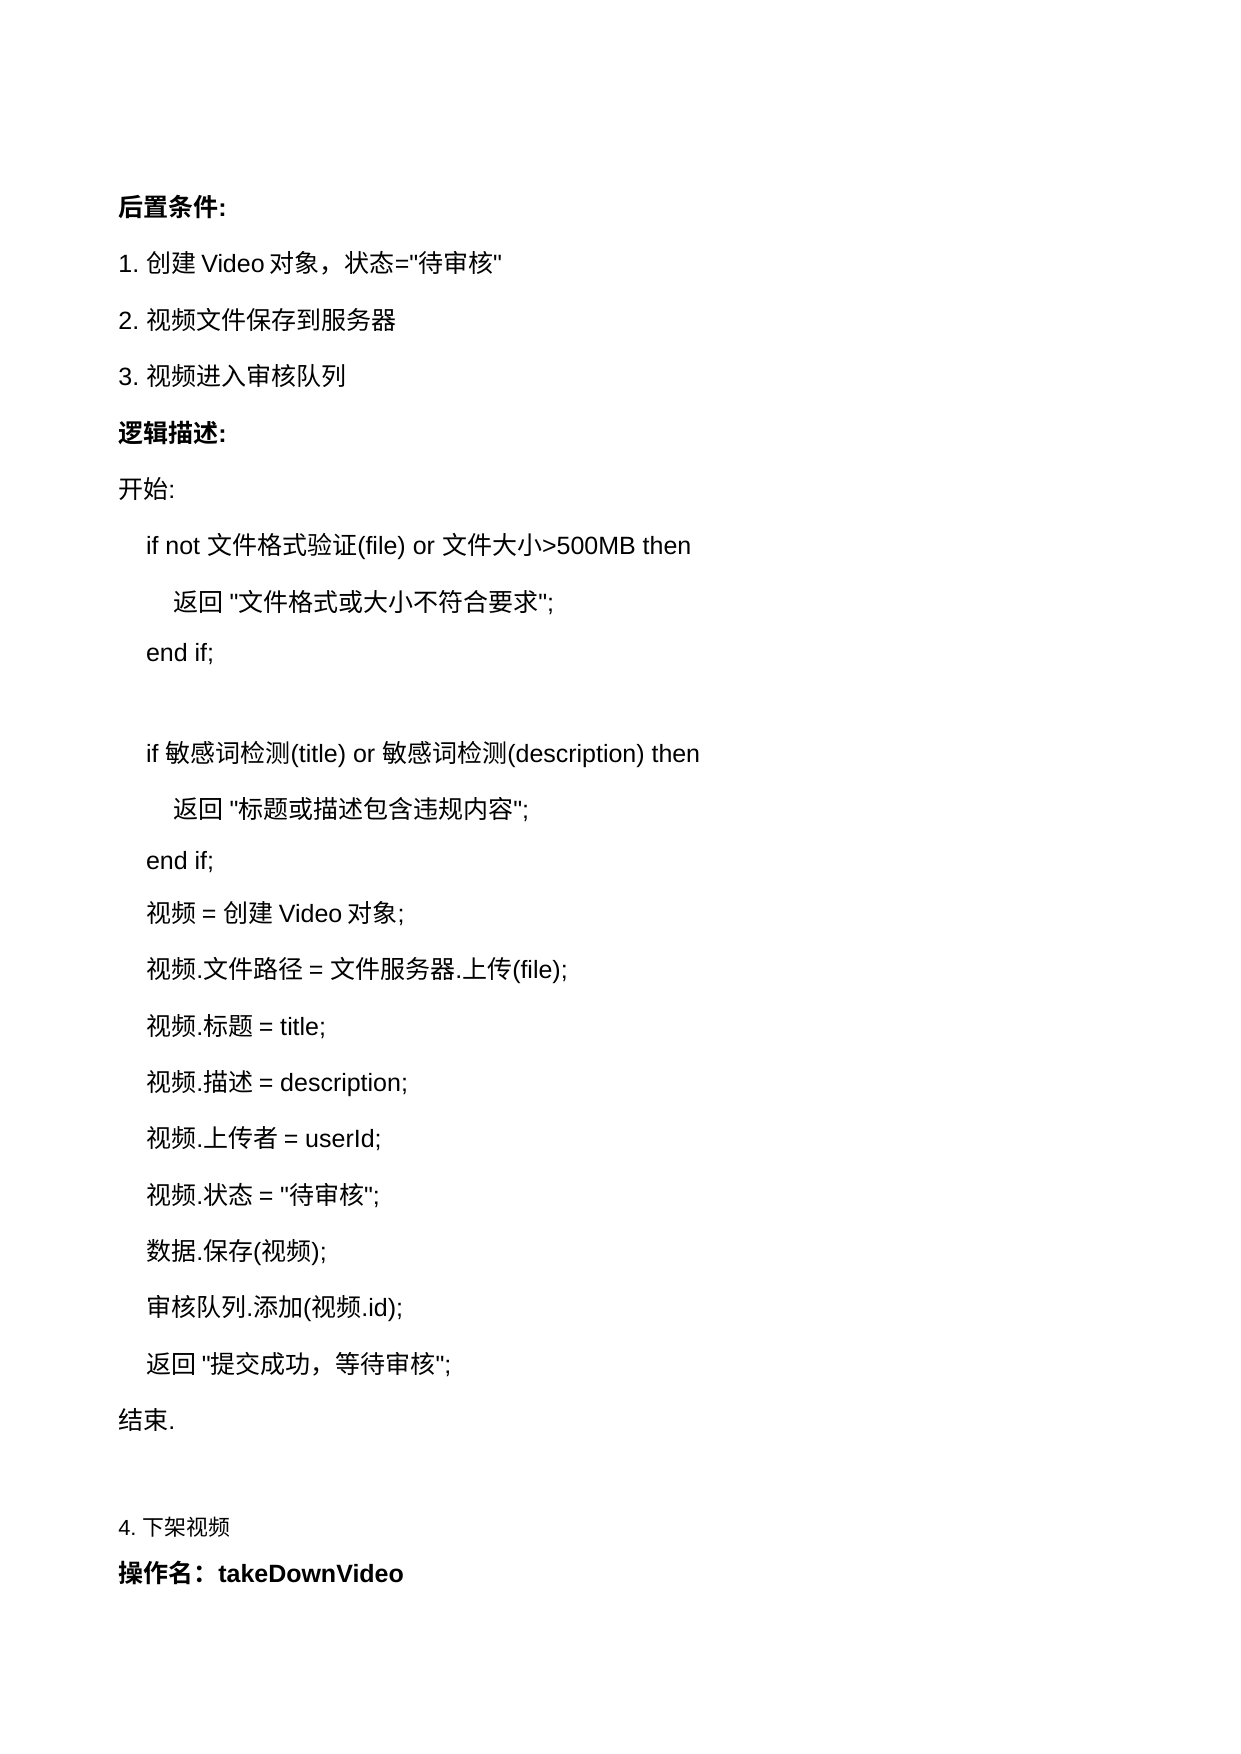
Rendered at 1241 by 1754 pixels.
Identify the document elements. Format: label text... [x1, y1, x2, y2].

text 3. 视频进入审核队列 [118, 357, 1122, 393]
text 返回 "文件格式或大小不符合要求"; [118, 582, 1122, 618]
text 结束. [118, 1401, 1122, 1437]
text end if; [118, 846, 1122, 875]
text 视频.上传者 = userId; [118, 1119, 1122, 1155]
text 开始: [118, 469, 1122, 506]
text 视频.标题 = title; [118, 1006, 1122, 1042]
text 逻辑描述: [118, 413, 1122, 449]
text 视频 = 创建 Video对象; [118, 893, 1122, 929]
text 2. 视频文件保存到服务器 [118, 300, 1122, 337]
text 操作名：takeDownVideo [118, 1554, 1122, 1590]
text 视频.状态 = "待审核"; [118, 1175, 1122, 1211]
subtitle 下架视频 [118, 1509, 1122, 1541]
text 后置条件: [118, 188, 1122, 224]
text 视频.文件路径 = 文件服务器.上传(file); [118, 950, 1122, 986]
text 数据.保存(视频); [118, 1231, 1122, 1268]
text if 敏感词检测(title) or 敏感词检测(description) then [118, 733, 1122, 769]
text 视频.描述 = description; [118, 1062, 1122, 1099]
text 返回 "提交成功，等待审核"; [118, 1344, 1122, 1380]
text 返回 "标题或描述包含违规内容"; [118, 789, 1122, 826]
text if not 文件格式验证(file) or 文件大小>500MB then [118, 526, 1122, 562]
text end if; [118, 638, 1122, 667]
text 1. 创建Video对象，状态="待审核" [118, 244, 1122, 280]
text 审核队列.添加(视频.id); [118, 1288, 1122, 1324]
